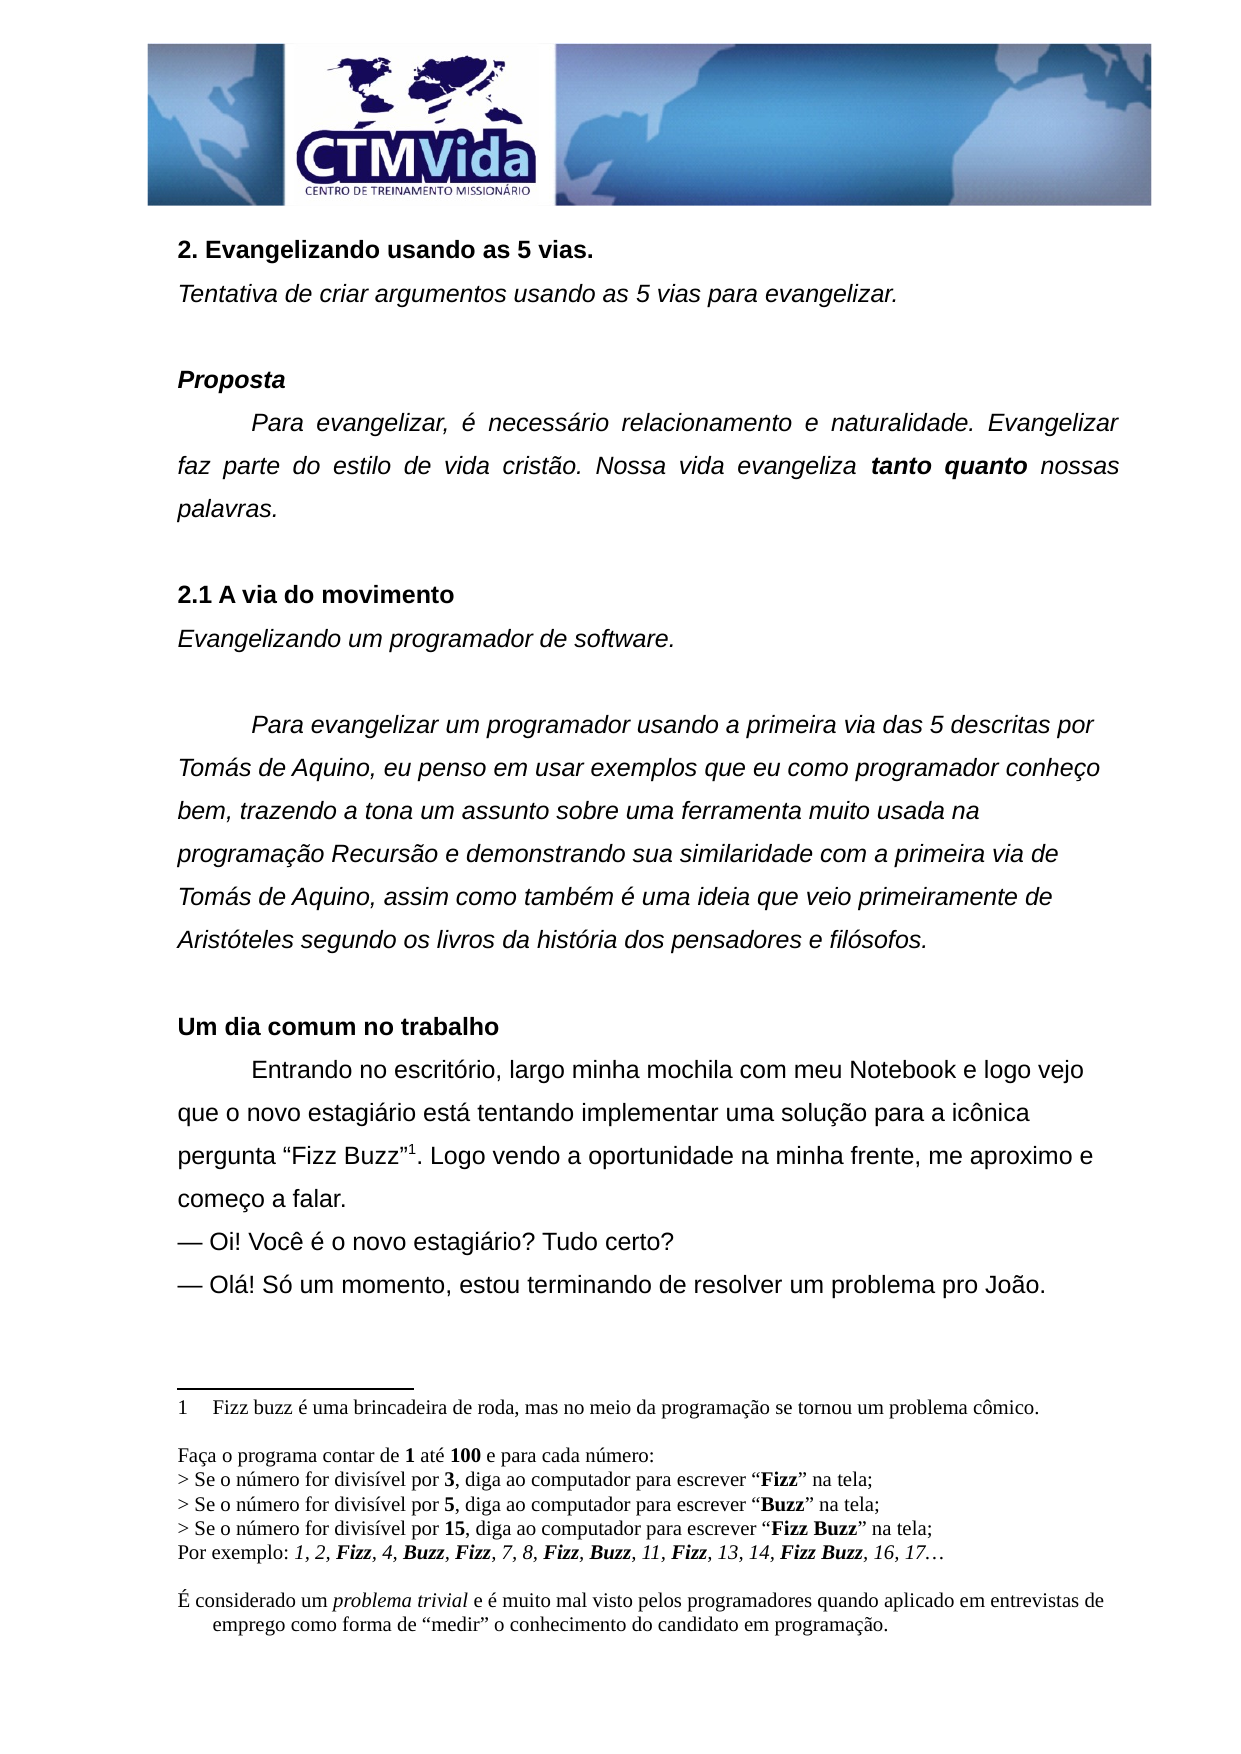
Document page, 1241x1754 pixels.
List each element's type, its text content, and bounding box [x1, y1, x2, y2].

picture [147, 43, 1152, 206]
text Um dia comum no trabalho [177, 1012, 1122, 1040]
text Faça o programa contar de 1 até 100 e para cada número: [177, 1443, 1122, 1467]
text > Se o número for divisível por 15, diga ao computador para escrever “Fizz Buzz” na tela; [177, 1516, 1122, 1539]
text Por exemplo: 1, 2, Fizz, 4, Buzz, Fizz, 7, 8, Fizz, Buzz, 11, Fizz, 13, 14, Fizz Buzz, 16, 17… [177, 1539, 1122, 1564]
text Para evangelizar um programador usando a primeira via das 5 descritas por Tomás de Aquino, eu penso em usar exemplos que eu como programador conheço bem, trazendo a tona um assunto sobre uma ferramenta muito usada na programação Recursão e demonstrando sua similaridade com a primeira via de Tomás de Aquino, assim como também é uma ideia que veio primeiramente de Aristóteles segundo os livros da história dos pensadores e filósofos. [177, 710, 1122, 954]
text Fizz buzz é uma brincadeira de roda, mas no meio da programação se tornou um problema cômico. [177, 1395, 1122, 1419]
text Tentativa de criar argumentos usando as 5 vias para evangelizar. [177, 278, 1122, 307]
text Evangelizando um programador de software. [177, 623, 1122, 652]
text 2.1 A via do movimento [177, 580, 1122, 609]
text 2. Evangelizando usando as 5 vias. [177, 235, 1122, 264]
text > Se o número for divisível por 3, diga ao computador para escrever “Fizz” na tela; [177, 1467, 1122, 1491]
text Entrando no escritório, largo minha mochila com meu Notebook e logo vejo que o novo estagiário está tentando implementar uma solução para a icônica pergunta “Fizz Buzz”. Logo vendo a oportunidade na minha frente, me aproximo e começo a falar. [177, 1055, 1122, 1213]
text É considerado um problema trivial e é muito mal visto pelos programadores quando aplicado em entrevistas de emprego como forma de “medir” o conhecimento do candidato em programação. [177, 1588, 1122, 1636]
text — Oi! Você é o novo estagiário? Tudo certo? [177, 1227, 1122, 1256]
text Proposta [177, 365, 1122, 393]
text > Se o número for divisível por 5, diga ao computador para escrever “Buzz” na tela; [177, 1491, 1122, 1516]
text — Olá! Só um momento, estou terminando de resolver um problema pro João. [177, 1270, 1122, 1299]
text Para evangelizar, é necessário relacionamento e naturalidade. Evangelizar faz parte do estilo de vida cristão. Nossa vida evangeliza tanto quanto nossas palavras. [177, 408, 1122, 523]
